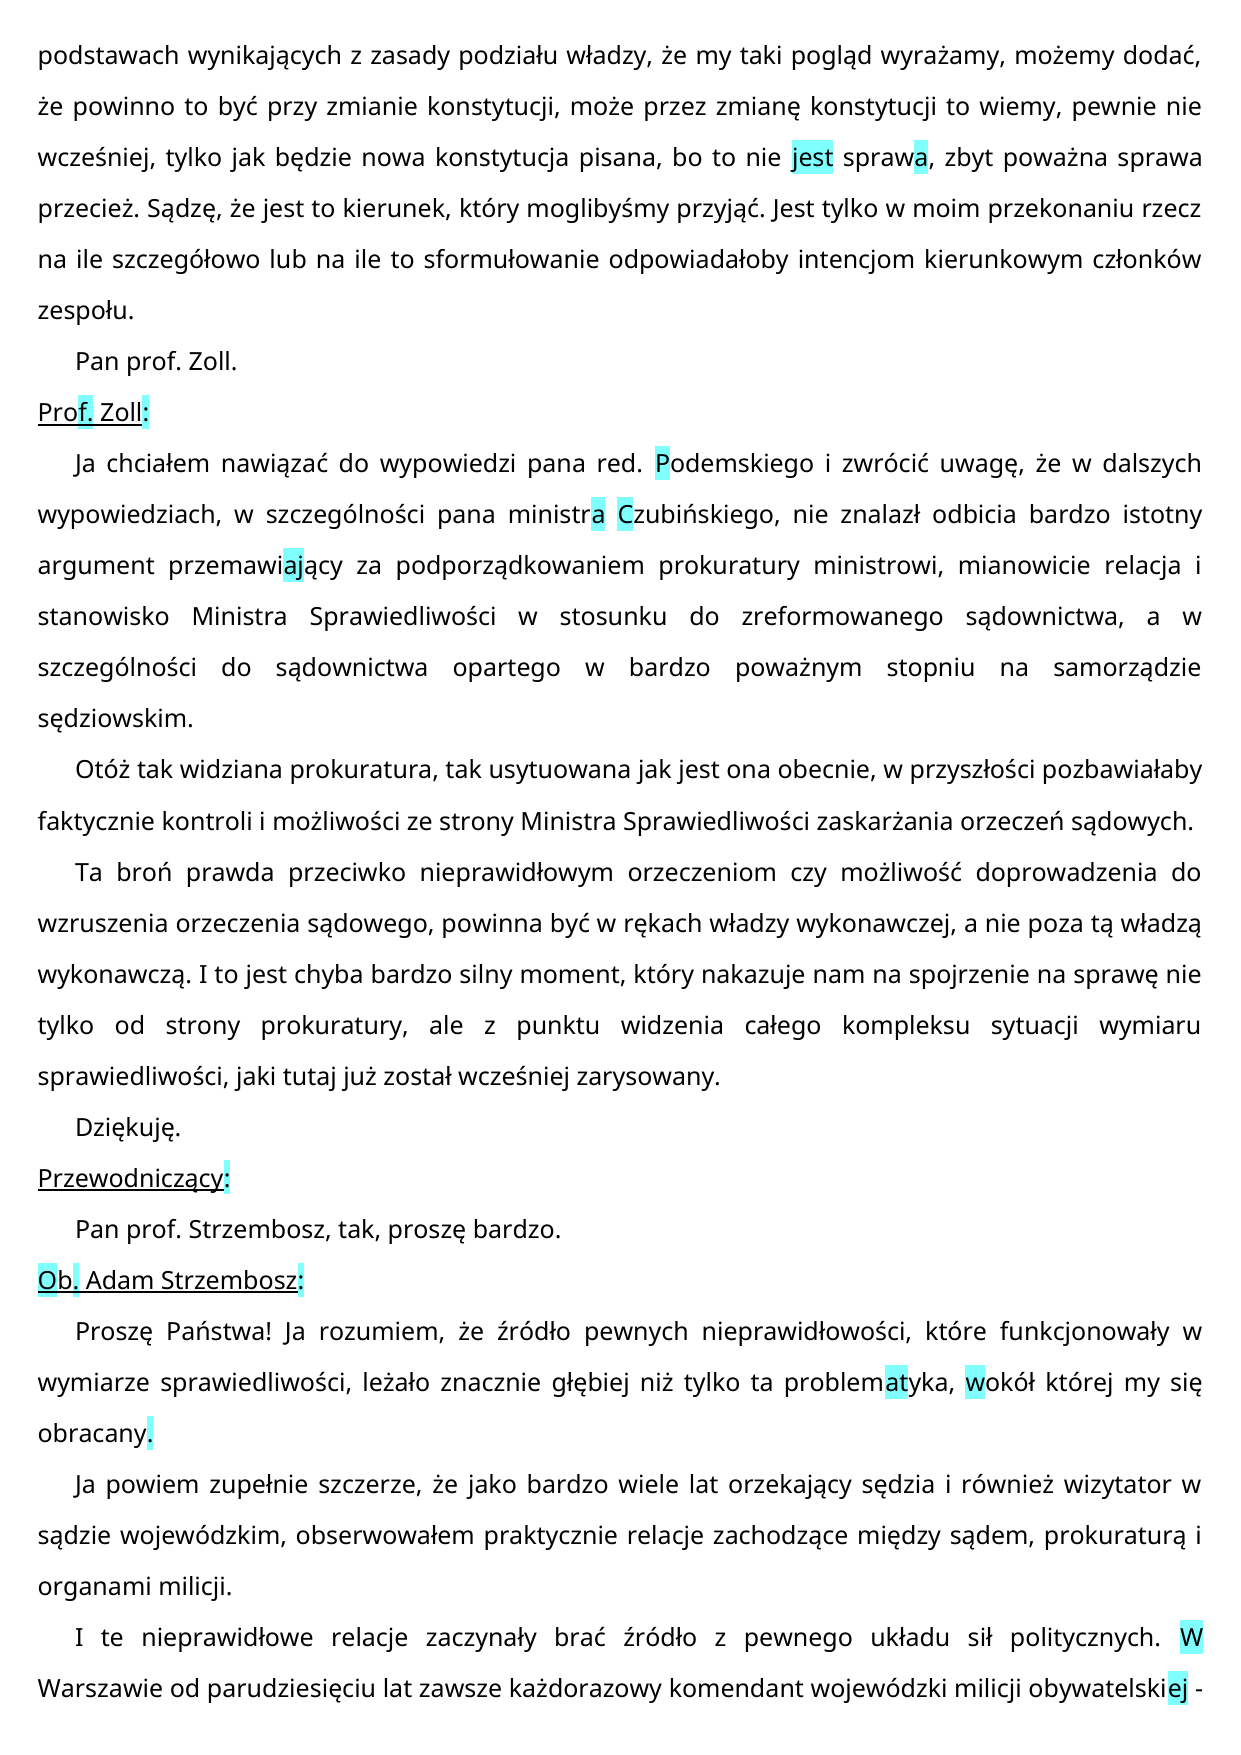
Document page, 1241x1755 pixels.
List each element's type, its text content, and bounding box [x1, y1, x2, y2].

text Proszę Państwa! Ja rozumiem, że źródło pewnych nieprawidłowości, które funkcjonowały w wymiarze sprawiedliwości, leżało znacznie głębiej niż tylko ta problematyka, wokół której my się obracany. [37, 1313, 1203, 1450]
text Pan prof. Zoll. [37, 344, 1203, 378]
text podstawach wynikających z zasady podziału władzy, że my taki pogląd wyrażamy, możemy dodać, że powinno to być przy zmianie konstytucji, może przez zmianę konstytucji to wiemy, pewnie nie wcześniej, tylko jak będzie nowa konstytucja pisana, bo to nie jest sprawa, zbyt poważna sprawa przecież. Sądzę, że jest to kierunek, który moglibyśmy przyjąć. Jest tylko w moim przekonaniu rzecz na ile szczegółowo lub na ile to sformułowanie odpowiadałoby intencjom kierunkowym członków zespołu. [37, 37, 1203, 327]
text I te nieprawidłowe relacje zaczynały brać źródło z pewnego układu sił politycznych. W Warszawie od parudziesięciu lat zawsze każdorazowy komendant wojewódzki milicji obywatelskiej [37, 1620, 1203, 1705]
text Ob. Adam Strzembosz: [37, 1262, 1203, 1297]
text Prof. Zoll: [37, 395, 1203, 429]
text Ja chciałem nawiązać do wypowiedzi pana red. Podemskiego i zwrócić uwagę, że w dalszych wypowiedziach, w szczególności pana ministra Czubińskiego, nie znalazł odbicia bardzo istotny argument przemawiający za podporządkowaniem prokuratury ministrowi, mianowicie relacja i stanowisko Ministra Sprawiedliwości w stosunku do zreformowanego sądownictwa, a w szczególności do sądownictwa opartego w bardzo poważnym stopniu na samorządzie sędziowskim. [37, 446, 1203, 735]
text Ja powiem zupełnie szczerze, że jako bardzo wiele lat orzekający sędzia i również wizytator w sądzie wojewódzkim, obserwowałem praktycznie relacje zachodzące między sądem, prokuraturą i organami milicji. [37, 1467, 1203, 1603]
text Pan prof. Strzembosz, tak, proszę bardzo. [37, 1211, 1203, 1246]
text Otóż tak widziana prokuratura, tak usytuowana jak jest ona obecnie, w przyszłości pozbawiałaby faktycznie kontroli i możliwości ze strony Ministra Sprawiedliwości zaskarżania orzeczeń sądowych. [37, 752, 1203, 837]
text Dziękuję. [37, 1109, 1203, 1143]
text Przewodniczący: [37, 1160, 1203, 1194]
text Ta broń prawda przeciwko nieprawidłowym orzeczeniom czy możliwość doprowadzenia do wzruszenia orzeczenia sądowego, powinna być w rękach władzy wykonawczej, a nie poza tą władzą wykonawczą. I to jest chyba bardzo silny moment, który nakazuje nam na spojrzenie na sprawę nie tylko od strony prokuratury, ale z punktu widzenia całego kompleksu sytuacji wymiaru sprawiedliwości, jaki tutaj już został wcześniej zarysowany. [37, 854, 1203, 1092]
